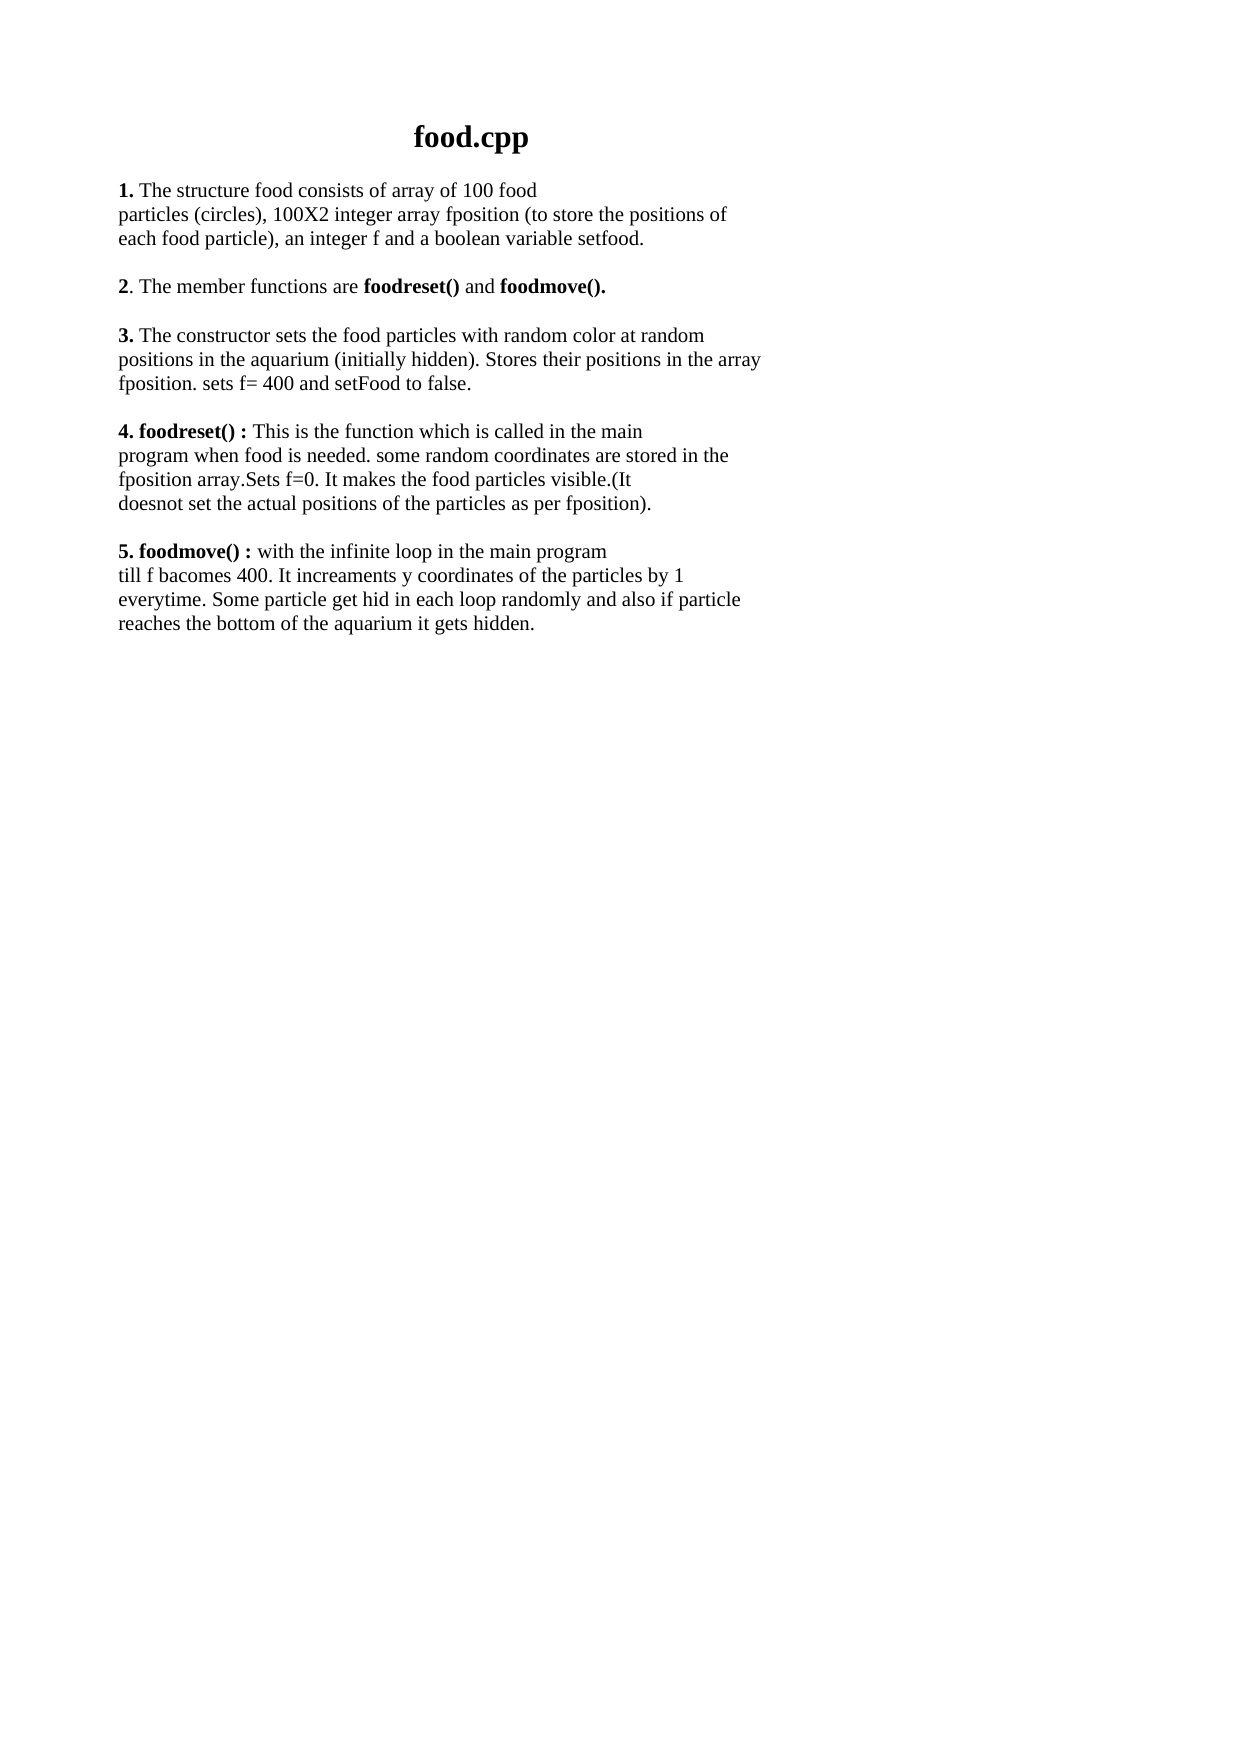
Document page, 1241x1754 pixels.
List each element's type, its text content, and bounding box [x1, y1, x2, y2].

text 3. The constructor sets the food particles with random color at random [118, 322, 1122, 347]
text 5. foodmove() : with the infinite loop in the main program [118, 539, 1122, 563]
text particles (circles), 100X2 integer array fposition (to store the positions of [118, 202, 1122, 226]
text reaches the bottom of the aquarium it gets hidden. [118, 611, 1122, 635]
text everytime. Some particle get hid in each loop randomly and also if particle [118, 587, 1122, 611]
text 1. The structure food consists of array of 100 food [118, 178, 1122, 202]
text till f bacomes 400. It increaments y coordinates of the particles by 1 [118, 563, 1122, 587]
text program when food is needed. some random coordinates are stored in the [118, 443, 1122, 467]
text 4. foodreset() : This is the function which is called in the main [118, 419, 1122, 443]
text positions in the aquarium (initially hidden). Stores their positions in the array [118, 347, 1122, 371]
text fposition. sets f= 400 and setFood to false. [118, 371, 1122, 395]
text 2. The member functions are foodreset() and foodmove(). [118, 274, 1122, 298]
text doesnot set the actual positions of the particles as per fposition). [118, 491, 1122, 515]
text food.cpp [118, 118, 1122, 154]
text fposition array.Sets f=0. It makes the food particles visible.(It [118, 467, 1122, 491]
text each food particle), an integer f and a boolean variable setfood. [118, 226, 1122, 250]
